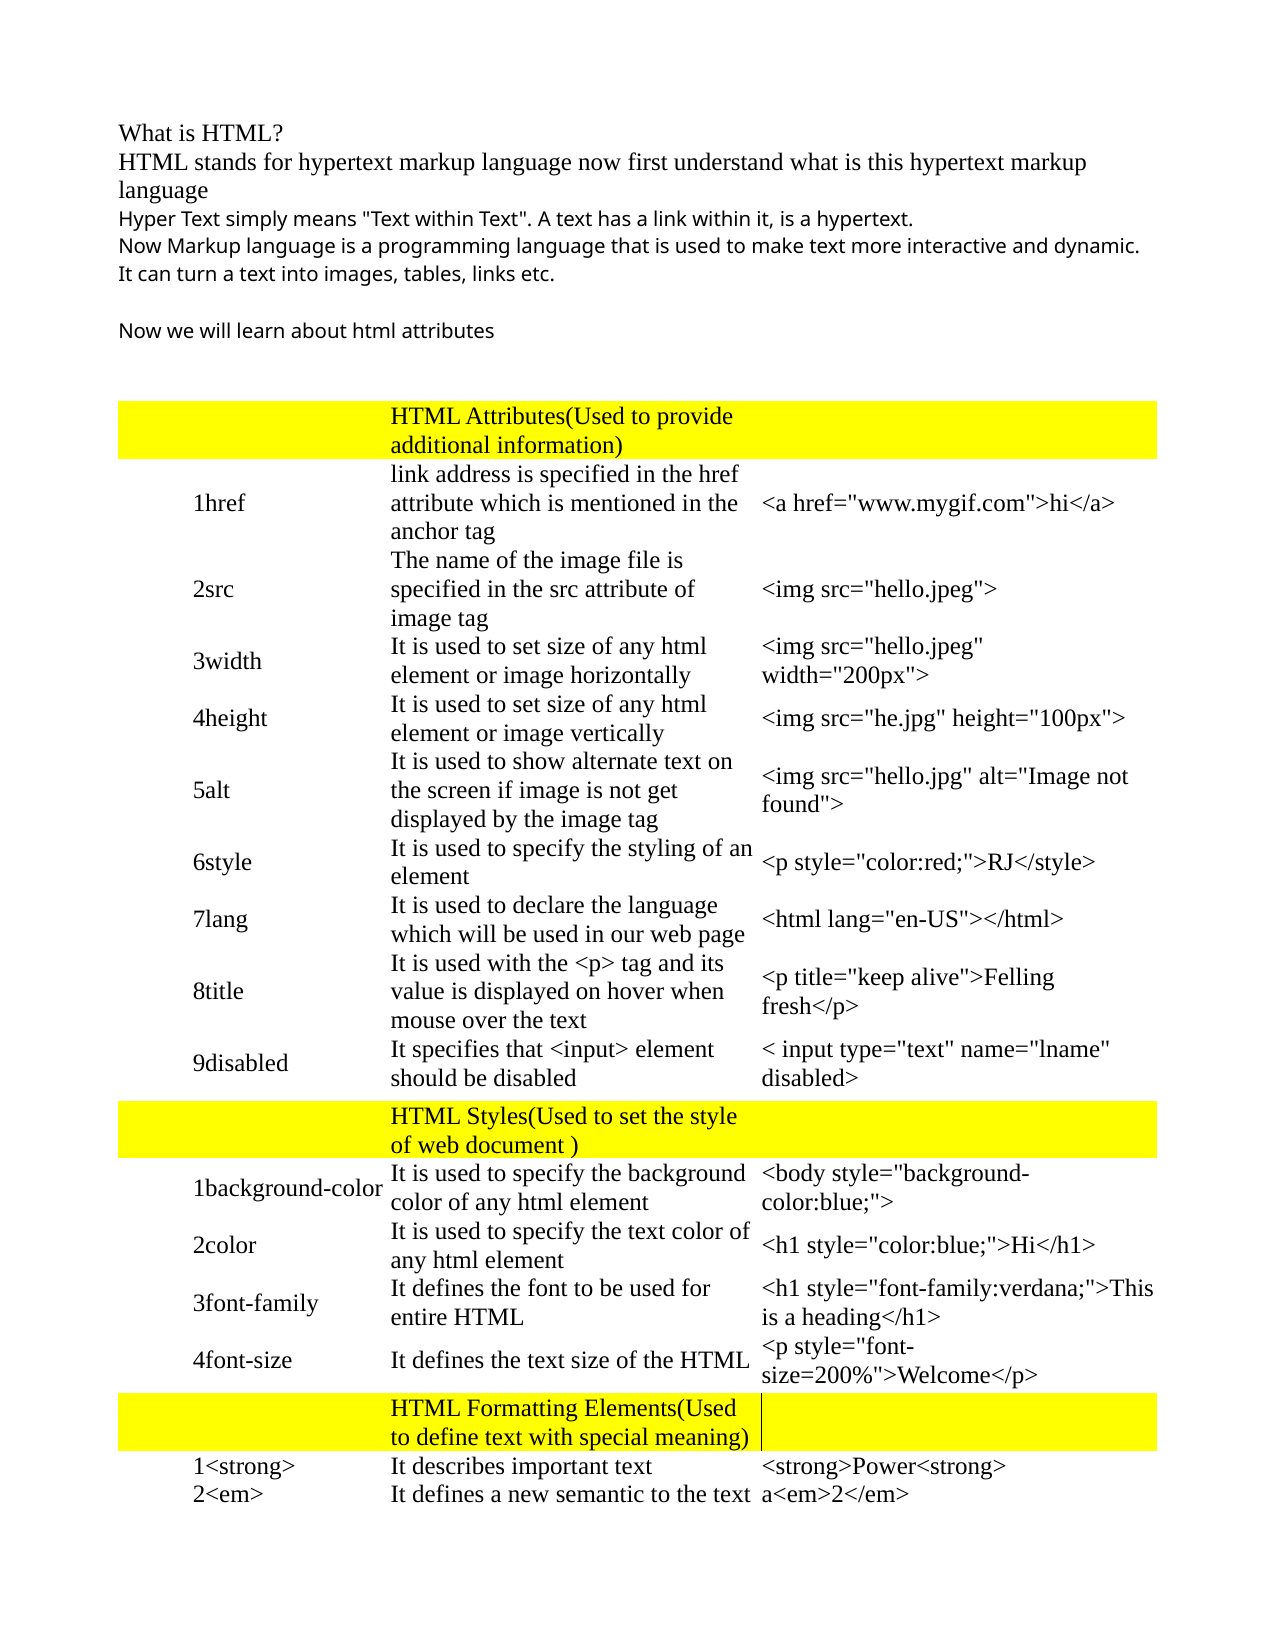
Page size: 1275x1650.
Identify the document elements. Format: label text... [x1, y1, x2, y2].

table_cell <strong>Power<strong> [761, 1451, 1157, 1479]
table_cell [205, 1101, 390, 1158]
table_cell 3 [118, 1274, 205, 1331]
table_cell [118, 1096, 205, 1101]
table_cell background-color [205, 1159, 390, 1216]
table_cell It is used to set size of any html element or image horizontally [390, 631, 761, 689]
table_cell [118, 1389, 205, 1393]
table_cell <h1 style="font-family:verdana;">This is a heading</h1> [761, 1274, 1157, 1331]
table_cell lang [205, 890, 390, 948]
table_cell 5 [118, 746, 205, 833]
table_cell <p style="font-size=200%">Welcome</p> [761, 1331, 1157, 1388]
table_cell It is used to specify the background color of any html element [390, 1159, 761, 1216]
table_cell [761, 1091, 1157, 1096]
table_cell 7 [118, 890, 205, 948]
table_cell <em> [205, 1480, 390, 1508]
table_cell [390, 1389, 761, 1393]
table_cell 2 [118, 1216, 205, 1273]
table_cell <a href="www.mygif.com">hi</a> [761, 459, 1157, 545]
table_cell It defines the font to be used for entire HTML [390, 1274, 761, 1331]
table_cell [205, 1091, 390, 1096]
table_cell It is used with the <p> tag and its value is displayed on hover when mouse over the text [390, 948, 761, 1034]
table_cell [762, 1393, 1157, 1451]
table_cell 1 [118, 459, 205, 545]
table_cell It is used to declare the language which will be used in our web page [390, 890, 761, 948]
table_cell [118, 1091, 205, 1096]
table_cell It describes important text [390, 1451, 761, 1479]
table_cell [390, 1096, 761, 1101]
text Now we will learn about html attributes [118, 316, 1157, 344]
table_cell <strong> [205, 1451, 390, 1479]
table_cell [205, 1389, 390, 1393]
text Hyper Text simply means "Text within Text". A text has a link within it, is a hypertext. [118, 204, 1157, 232]
table_cell 2 [118, 1480, 205, 1508]
table_cell HTML Formatting Elements(Used to define text with special meaning) [390, 1393, 761, 1451]
table_header HTML Attributes(Used to provide additional information) [390, 401, 761, 459]
text Now Markup language is a programming language that is used to make text more interactive and dynamic. It can turn a text into images, tables, links etc. [118, 232, 1157, 287]
table_cell It is used to specify the styling of an element [390, 833, 761, 890]
table_header [205, 401, 390, 459]
table_cell 4 [118, 689, 205, 746]
table_cell <p style="color:red;">RJ</style> [761, 833, 1157, 890]
table_cell <p title="keep alive">Felling fresh</p> [761, 948, 1157, 1034]
table_cell alt [205, 746, 390, 833]
table_cell title [205, 948, 390, 1034]
table_cell [390, 1091, 761, 1096]
table_cell <img src="he.jpg" height="100px"> [761, 689, 1157, 746]
table_cell disabled [205, 1034, 390, 1091]
table_cell 1 [118, 1451, 205, 1479]
table_cell <html lang="en-US"></html> [761, 890, 1157, 948]
table_cell <h1 style="color:blue;">Hi</h1> [761, 1216, 1157, 1273]
table_cell 8 [118, 948, 205, 1034]
table_cell [118, 1101, 205, 1158]
table_cell [761, 1101, 1157, 1158]
table_cell font-size [205, 1331, 390, 1388]
table_header [761, 401, 1157, 459]
table_cell style [205, 833, 390, 890]
table_cell width [205, 631, 390, 689]
table_cell It specifies that <input> element should be disabled [390, 1034, 761, 1091]
table_cell [761, 1096, 1157, 1101]
table_cell <img src="hello.jpeg"> [761, 545, 1157, 631]
table_cell color [205, 1216, 390, 1273]
table_cell 9 [118, 1034, 205, 1091]
table_cell It is used to show alternate text on the screen if image is not get displayed by the image tag [390, 746, 761, 833]
table_cell It defines a new semantic to the text [390, 1480, 761, 1508]
table_cell 6 [118, 833, 205, 890]
table_cell font-family [205, 1274, 390, 1331]
table_cell 3 [118, 631, 205, 689]
table_cell It is used to set size of any html element or image vertically [390, 689, 761, 746]
table_cell height [205, 689, 390, 746]
table_cell a<em>2</em> [761, 1480, 1157, 1508]
table_cell 1 [118, 1159, 205, 1216]
table_cell 2 [118, 545, 205, 631]
table_cell The name of the image file is specified in the src attribute of image tag [390, 545, 761, 631]
table_cell [205, 1393, 390, 1451]
table_cell HTML Styles(Used to set the style of web document ) [390, 1101, 761, 1158]
text HTML stands for hypertext markup language now first understand what is this hypertext markup language [118, 147, 1157, 204]
table_cell [118, 1393, 205, 1451]
table_cell 4 [118, 1331, 205, 1388]
table_cell <img src="hello.jpeg" width="200px"> [761, 631, 1157, 689]
table_cell <img src="hello.jpg" alt="Image not found"> [761, 746, 1157, 833]
table_cell href [205, 459, 390, 545]
table_cell It is used to specify the text color of any html element [390, 1216, 761, 1273]
table_cell < input type="text" name="lname" disabled> [761, 1034, 1157, 1091]
table_cell It defines the text size of the HTML [390, 1331, 761, 1388]
table_cell src [205, 545, 390, 631]
table_cell [205, 1096, 390, 1101]
text What is HTML? [118, 118, 1157, 147]
table_cell [761, 1389, 1157, 1393]
table_cell <body style="background-color:blue;"> [761, 1159, 1157, 1216]
table_cell link address is specified in the href attribute which is mentioned in the anchor tag [390, 459, 761, 545]
table_header [118, 401, 205, 459]
